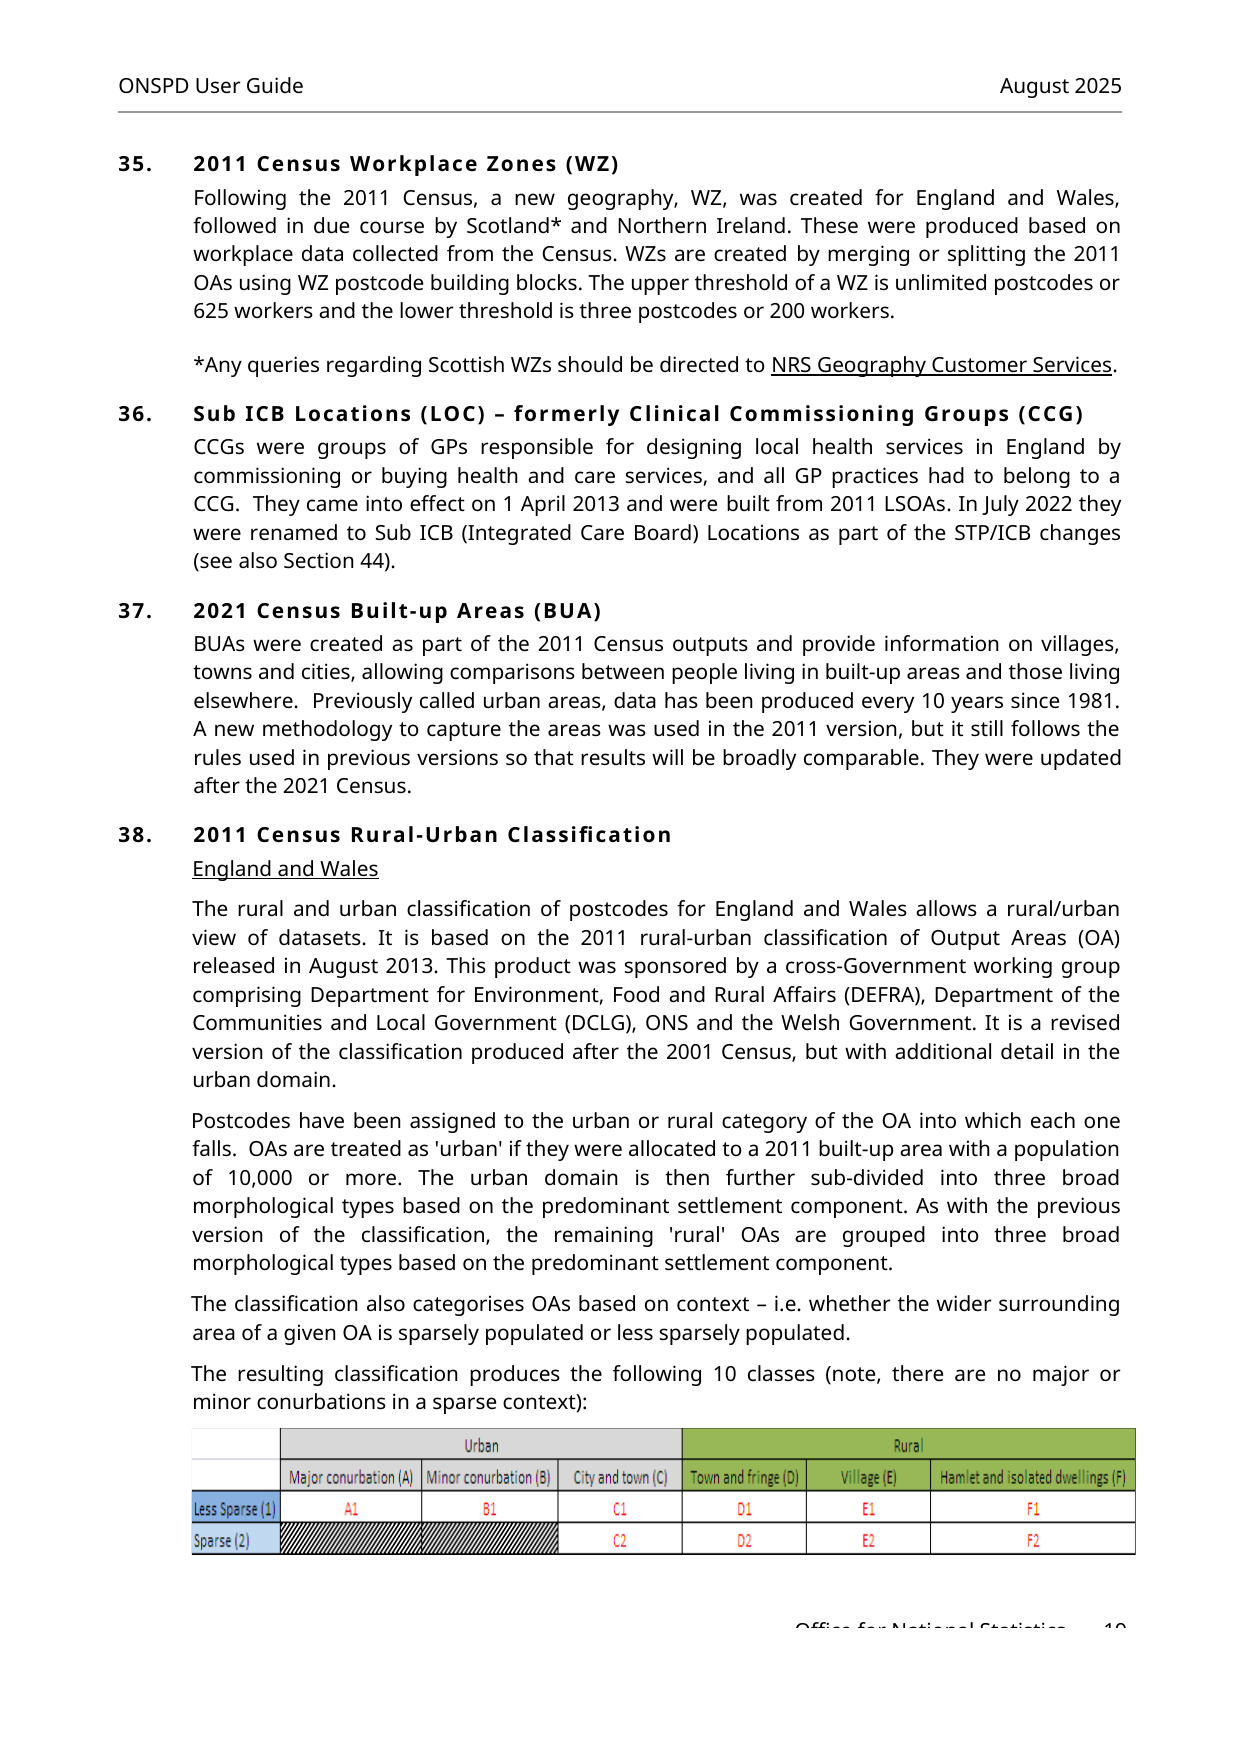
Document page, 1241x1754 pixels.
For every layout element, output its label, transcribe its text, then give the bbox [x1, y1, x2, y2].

text Following the 2011 Census, a new geography, WZ, was created for England and Wales, followed in due course by Scotland* and Northern Ireland. These were produced based on workplace data collected from the Census. WZs are created by merging or splitting the 2011 OAs using WZ postcode building blocks. The upper threshold of a WZ is unlimited postcodes or 625 workers and the lower threshold is three postcodes or 200 workers. [193, 183, 1122, 325]
text BUAs were created as part of the 2011 Census outputs and provide information on villages, towns and cities, allowing comparisons between people living in built-up areas and those living elsewhere. Previously called urban areas, data has been produced every 10 years since 1981. A new methodology to capture the areas was used in the 2011 version, but it still follows the rules used in previous versions so that results will be broadly comparable. They were updated after the 2021 Census. [193, 629, 1122, 799]
text *Any queries regarding Scottish WZs should be directed to NRS Geography Customer Services. [193, 350, 1122, 378]
text The resulting classification produces the following 10 classes (note, there are no major or minor conurbations in a sparse context): [191, 1359, 1122, 1416]
subtitle 38. 2011 Census Rural-Urban Classification [118, 824, 1122, 847]
subtitle 36. Sub ICB Locations (LOC) – formerly Clinical Commissioning Groups (CCG) [118, 403, 1122, 426]
text England and Wales [192, 854, 1122, 882]
text The classification also categorises OAs based on context – i.e. whether the wider surrounding area of a given OA is sparsely populated or less sparsely populated. [191, 1289, 1122, 1346]
subtitle 35. 2011 Census Workplace Zones (WZ) [118, 153, 1122, 176]
text CCGs were groups of GPs responsible for designing local health services in England by commissioning or buying health and care services, and all GP practices had to belong to a CCG. They came into effect on 1 April 2013 and were built from 2011 LSOAs. In July 2022 they were renamed to Sub ICB (Integrated Care Board) Locations as part of the STP/ICB changes (see also Section 44). [193, 432, 1122, 575]
text Postcodes have been assigned to the urban or rural category of the OA into which each one falls. OAs are treated as 'urban' if they were allocated to a 2011 built-up area with a population of 10,000 or more. The urban domain is then further sub-divided into three broad morphological types based on the predominant settlement component. As with the previous version of the classification, the remaining 'rural' OAs are grouped into three broad morphological types based on the predominant settlement component. [191, 1106, 1122, 1277]
text The rural and urban classification of postcodes for England and Wales allows a rural/urban view of datasets. It is based on the 2011 rural-urban classification of Output Areas (OA) released in August 2013. This product was sponsored by a cross-Government working group comprising Department for Environment, Food and Rural Affairs (DEFRA), Department of the Communities and Local Government (DCLG), ONS and the Welsh Government. It is a revised version of the classification produced after the 2001 Census, but with additional detail in the urban domain. [192, 894, 1122, 1094]
subtitle 37. 2021 Census Built-up Areas (BUA) [118, 600, 1122, 623]
